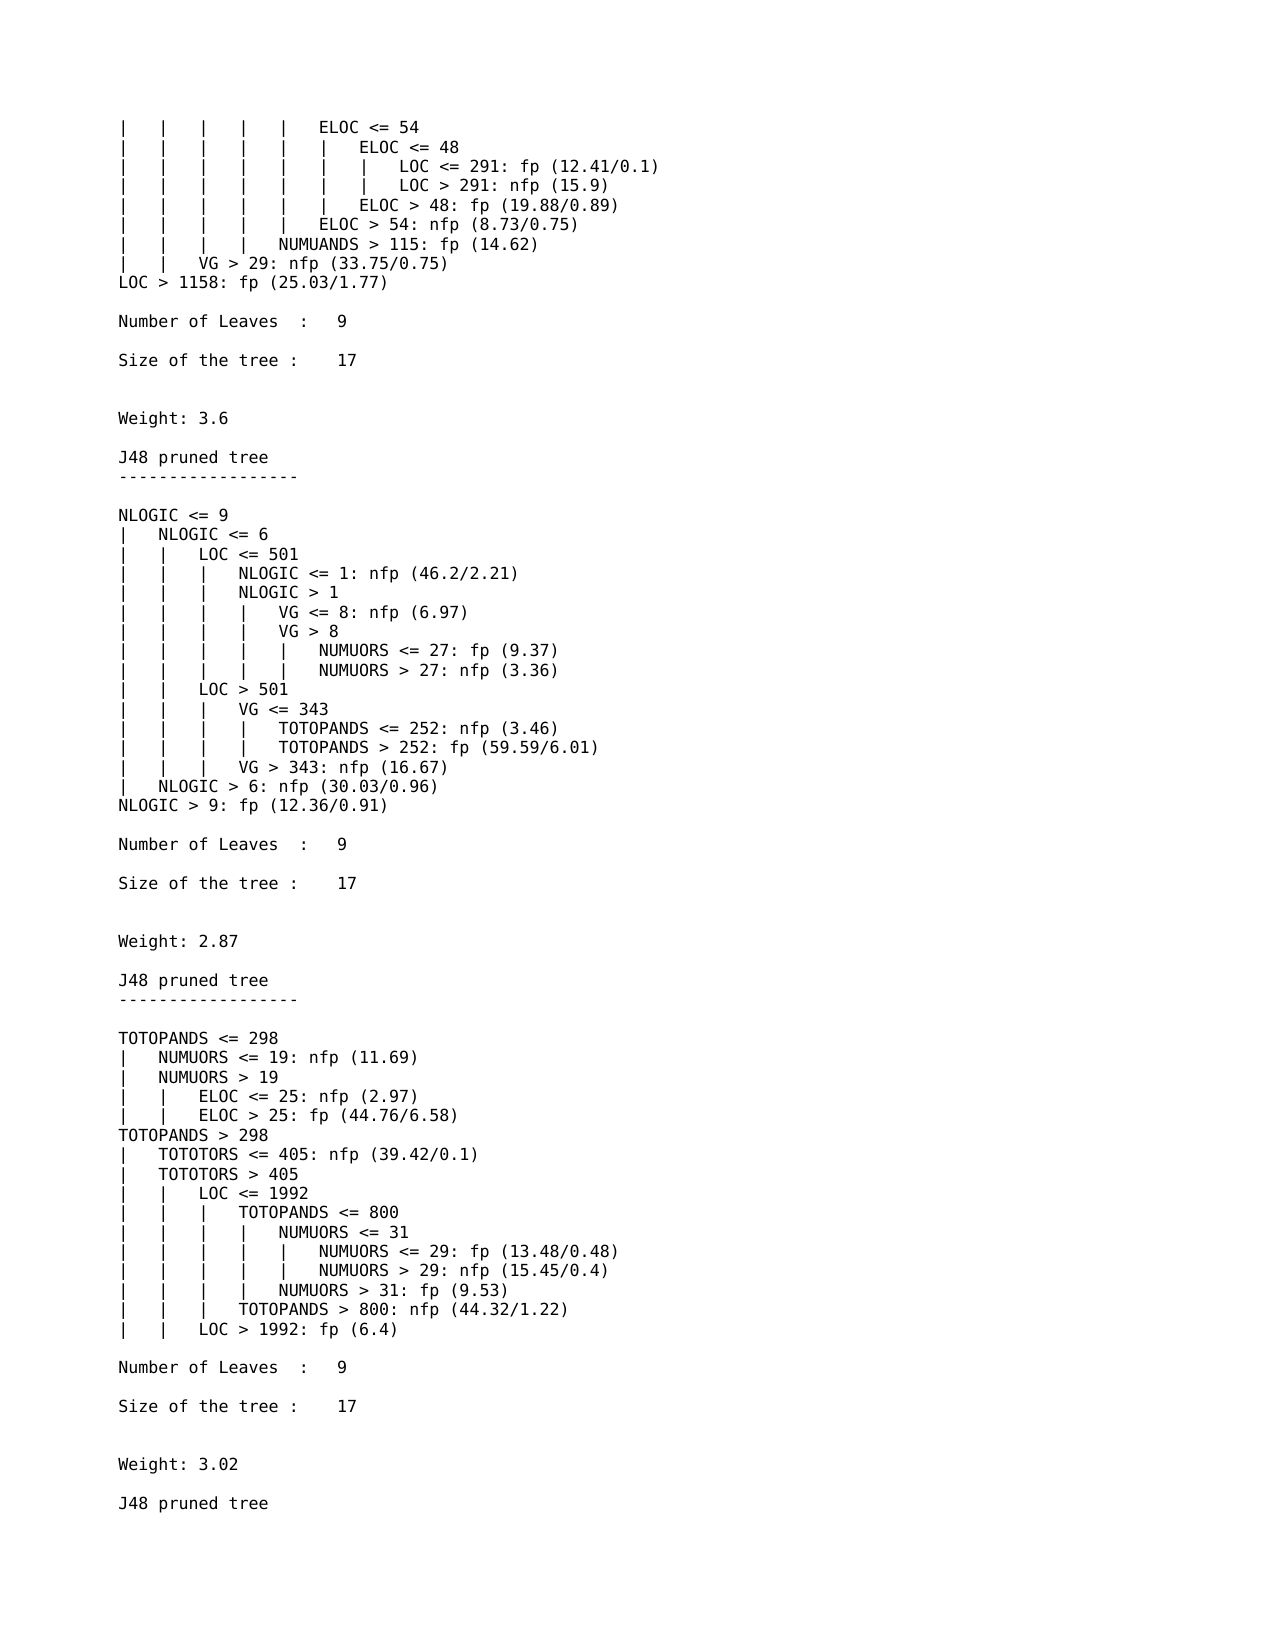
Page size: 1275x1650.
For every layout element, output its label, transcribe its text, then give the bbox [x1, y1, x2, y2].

text Size of the tree : 17 [118, 351, 1157, 370]
text | | | TOTOPANDS <= 800 [118, 1203, 1157, 1222]
text TOTOPANDS <= 298 [118, 1029, 1157, 1048]
text | | LOC > 501 [118, 680, 1157, 699]
text | | | | | ELOC <= 54 [118, 118, 1157, 137]
text | NUMUORS > 19 [118, 1067, 1157, 1087]
text | | | VG > 343: nfp (16.67) [118, 757, 1157, 777]
text TOTOPANDS > 298 [118, 1126, 1157, 1145]
text | | | | | | ELOC > 48: fp (19.88/0.89) [118, 196, 1157, 215]
text | TOTOTORS > 405 [118, 1164, 1157, 1184]
text Number of Leaves : 9 [118, 1358, 1157, 1377]
text | | LOC > 1992: fp (6.4) [118, 1319, 1157, 1339]
text ------------------ [118, 990, 1157, 1009]
text NLOGIC <= 9 [118, 506, 1157, 525]
text LOC > 1158: fp (25.03/1.77) [118, 273, 1157, 292]
text | | ELOC <= 25: nfp (2.97) [118, 1087, 1157, 1106]
text | | | | | | | LOC <= 291: fp (12.41/0.1) [118, 157, 1157, 176]
text | TOTOTORS <= 405: nfp (39.42/0.1) [118, 1145, 1157, 1164]
text | | | | | | | LOC > 291: nfp (15.9) [118, 176, 1157, 196]
text Number of Leaves : 9 [118, 312, 1157, 331]
text | | | | | ELOC > 54: nfp (8.73/0.75) [118, 215, 1157, 234]
text | | | | TOTOPANDS <= 252: nfp (3.46) [118, 719, 1157, 738]
text | NLOGIC > 6: nfp (30.03/0.96) [118, 777, 1157, 796]
text | | | | | NUMUORS > 29: nfp (15.45/0.4) [118, 1261, 1157, 1281]
text ------------------ [118, 467, 1157, 486]
text | | | NLOGIC > 1 [118, 583, 1157, 602]
text | | | | VG <= 8: nfp (6.97) [118, 602, 1157, 622]
text Weight: 3.6 [118, 409, 1157, 428]
text | NLOGIC <= 6 [118, 525, 1157, 544]
text J48 pruned tree [118, 1494, 1157, 1513]
text J48 pruned tree [118, 447, 1157, 467]
text | | | | VG > 8 [118, 622, 1157, 641]
text | | VG > 29: nfp (33.75/0.75) [118, 254, 1157, 273]
text Size of the tree : 17 [118, 1397, 1157, 1416]
text | | | | | NUMUORS > 27: nfp (3.36) [118, 661, 1157, 680]
text | | | TOTOPANDS > 800: nfp (44.32/1.22) [118, 1300, 1157, 1319]
text | | | | NUMUORS > 31: fp (9.53) [118, 1281, 1157, 1300]
text Weight: 2.87 [118, 932, 1157, 951]
text | | | | NUMUORS <= 31 [118, 1222, 1157, 1242]
text | | | | | | ELOC <= 48 [118, 137, 1157, 157]
text | | LOC <= 501 [118, 544, 1157, 564]
text J48 pruned tree [118, 971, 1157, 990]
text Size of the tree : 17 [118, 874, 1157, 893]
text Number of Leaves : 9 [118, 835, 1157, 854]
text | | | | TOTOPANDS > 252: fp (59.59/6.01) [118, 738, 1157, 757]
text | NUMUORS <= 19: nfp (11.69) [118, 1048, 1157, 1067]
text | | | NLOGIC <= 1: nfp (46.2/2.21) [118, 564, 1157, 583]
text | | | | NUMUANDS > 115: fp (14.62) [118, 234, 1157, 254]
text | | | VG <= 343 [118, 699, 1157, 719]
text | | LOC <= 1992 [118, 1184, 1157, 1203]
text | | | | | NUMUORS <= 29: fp (13.48/0.48) [118, 1242, 1157, 1261]
text Weight: 3.02 [118, 1455, 1157, 1474]
text NLOGIC > 9: fp (12.36/0.91) [118, 796, 1157, 816]
text | | | | | NUMUORS <= 27: fp (9.37) [118, 641, 1157, 661]
text | | ELOC > 25: fp (44.76/6.58) [118, 1106, 1157, 1126]
